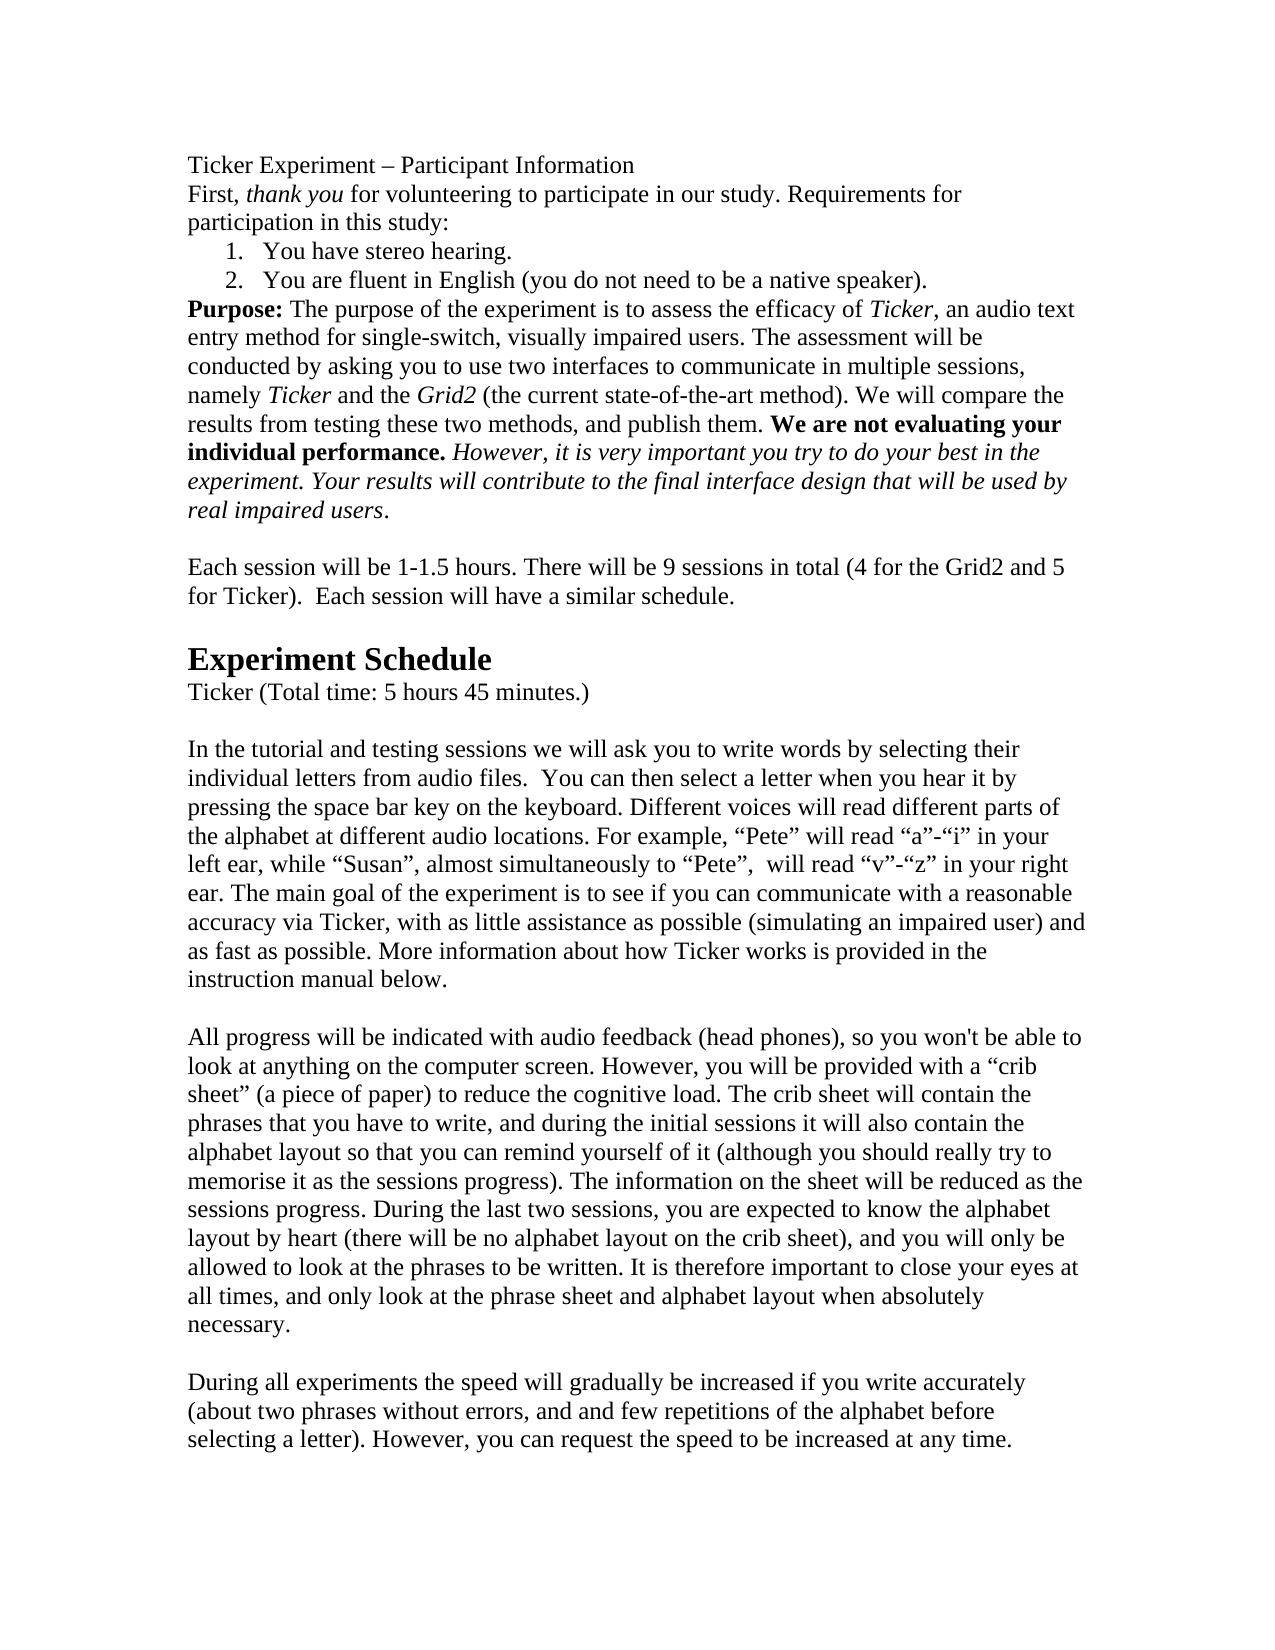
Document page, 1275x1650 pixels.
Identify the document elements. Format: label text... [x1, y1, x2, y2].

text In the tutorial and testing sessions we will ask you to write words by selecting their individual letters from audio files. You can then select a letter when you hear it by pressing the space bar key on the keyboard. Different voices will read different parts of the alphabet at different audio locations. For example, “Pete” will read “a”-“i” in your left ear, while “Susan”, almost simultaneously to “Pete”, will read “v”-“z” in your right ear. The main goal of the experiment is to see if you can communicate with a reasonable accuracy via Ticker, with as little assistance as possible (simulating an impaired user) and as fast as possible. More information about how Ticker works is provided in the instruction manual below. [187, 734, 1087, 993]
list You have stereo hearing. [225, 236, 1087, 265]
text Each session will be 1-1.5 hours. There will be 9 sessions in total (4 for the Grid2 and 5 for Ticker). Each session will have a similar schedule. [187, 552, 1087, 610]
text Purpose: The purpose of the experiment is to assess the efficacy of Ticker, an audio text entry method for single-switch, visually impaired users. The assessment will be conducted by asking you to use two interfaces to communicate in multiple sessions, namely Ticker and the Grid2 (the current state-of-the-art method). We will compare the results from testing these two methods, and publish them. We are not evaluating your individual performance. However, it is very important you try to do your best in the experiment. Your results will contribute to the final interface design that will be used by real impaired users. [187, 294, 1087, 524]
text Ticker (Total time: 5 hours 45 minutes.) [187, 677, 1087, 706]
text Ticker Experiment – Participant Information [187, 150, 1087, 179]
list You are fluent in English (you do not need to be a native speaker). [225, 265, 1087, 294]
text During all experiments the speed will gradually be increased if you write accurately (about two phrases without errors, and and few repetitions of the alphabet before selecting a letter). However, you can request the speed to be increased at any time. [187, 1367, 1087, 1453]
text Experiment Schedule [187, 639, 1087, 677]
text First, thank you for volunteering to participate in our study. Requirements for participation in this study: [187, 179, 1087, 236]
text All progress will be indicated with audio feedback (head phones), so you won't be able to look at anything on the computer screen. However, you will be provided with a “crib sheet” (a piece of paper) to reduce the cognitive load. The crib sheet will contain the phrases that you have to write, and during the initial sessions it will also contain the alphabet layout so that you can remind yourself of it (although you should really try to memorise it as the sessions progress). The information on the sheet will be reduced as the sessions progress. During the last two sessions, you are expected to know the alphabet layout by heart (there will be no alphabet layout on the crib sheet), and you will only be allowed to look at the phrases to be written. It is therefore important to close your eyes at all times, and only look at the phrase sheet and alphabet layout when absolutely necessary. [187, 1022, 1087, 1338]
